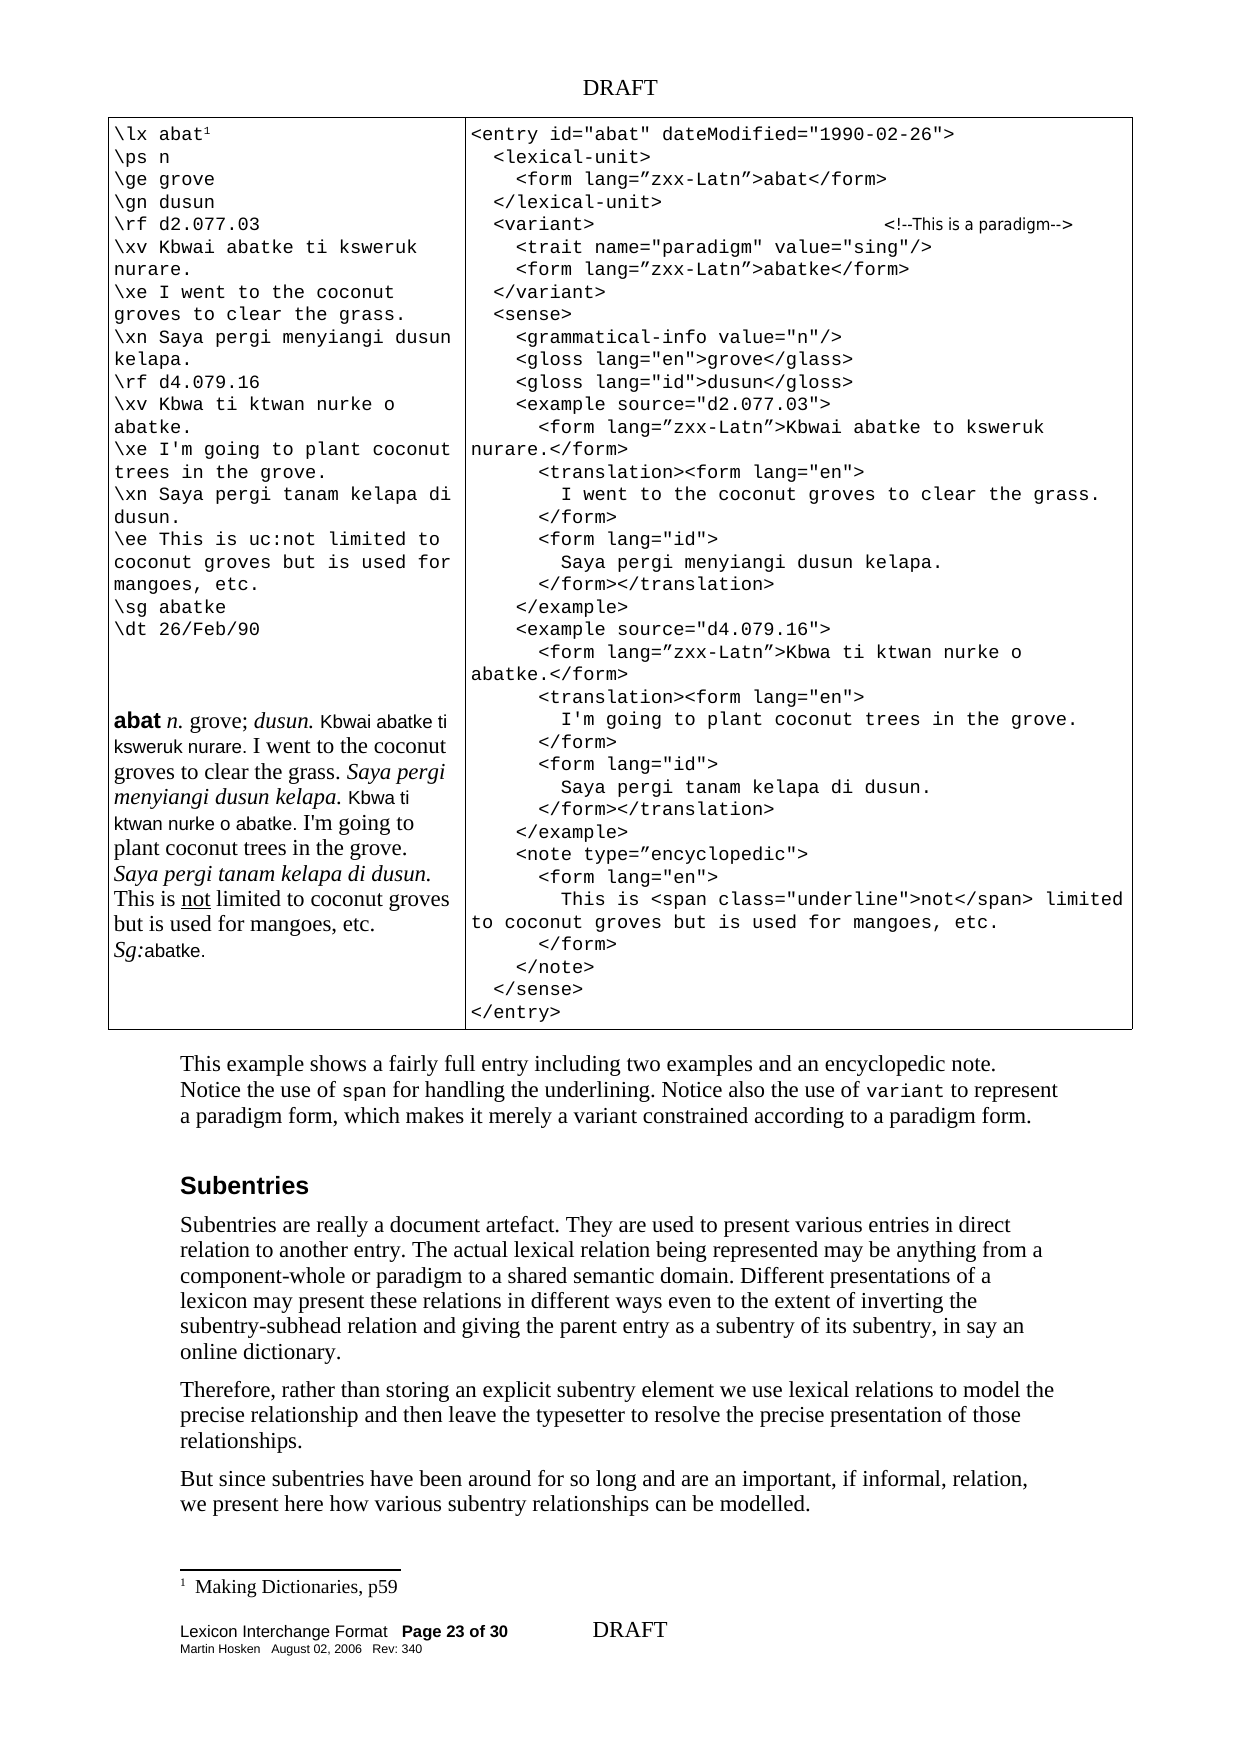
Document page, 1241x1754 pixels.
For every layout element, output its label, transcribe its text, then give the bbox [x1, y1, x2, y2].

table_header <entry id="abat" dateModified="1990-02-26"> <lexical-unit> <form lang=”zxx-Latn”>abat</form> </lexical-unit> <variant> <!--This is a paradigm--> <trait name="paradigm" value="sing"/> <form lang=”zxx-Latn”>abatke</form> </variant> <sense> <grammatical-info value="n"/> <gloss lang="en">grove</glass> <gloss lang="id">dusun</gloss> <example source="d2.077.03"> <form lang=”zxx-Latn”>Kbwai abatke to ksweruk nurare.</form> <translation><form lang="en"> I went to the coconut groves to clear the grass. </form> <form lang="id"> Saya pergi menyiangi dusun kelapa. </form></translation> </example> <example source="d4.079.16"> <form lang=”zxx-Latn”>Kbwa ti ktwan nurke o abatke.</form> <translation><form lang="en"> I'm going to plant coconut trees in the grove. </form> <form lang="id"> Saya pergi tanam kelapa di dusun. </form></translation> </example> <note type=”encyclopedic"> <form lang="en"> This is <span class="underline">not</span> limited to coconut groves but is used for mangoes, etc. </form> </note> </sense> </entry> [466, 118, 1132, 1028]
text Therefore, rather than storing an explicit subentry element we use lexical relations to model the precise relationship and then leave the typesetter to resolve the precise presentation of those relationships. [180, 1377, 1061, 1453]
subtitle Subentries [180, 1172, 1061, 1200]
text This example shows a fairly full entry including two examples and an encyclopedic note. Notice the use of span for handling the underlining. Notice also the use of variant to represent a paradigm form, which makes it merely a variant constrained according to a paradigm form. [180, 1051, 1061, 1128]
text But since subentries have been around for so long and are an important, if informal, relation, we present here how various subentry relationships can be modelled. [180, 1466, 1061, 1516]
text Subentries are really a document artefact. They are used to present various entries in direct relation to another entry. The actual lexical relation being represented may be anything from a component-whole or paradigm to a shared semantic domain. Different presentations of a lexicon may present these relations in different ways even to the extent of inverting the subentry-subhead relation and giving the parent entry as a subentry of its subentry, in say an online dictionary. [180, 1212, 1061, 1364]
table_header \lx abat \ps n \ge grove \gn dusun \rf d2.077.03 \xv Kbwai abatke ti ksweruk nurare. \xe I went to the coconut groves to clear the grass. \xn Saya pergi menyiangi dusun kelapa. \rf d4.079.16 \xv Kbwa ti ktwan nurke o abatke. \xe I'm going to plant coconut trees in the grove. \xn Saya pergi tanam kelapa di dusun. \ee This is uc:not limited to coconut groves but is used for mangoes, etc. \sg abatke \dt 26/Feb/90 abat n. grove; dusun. Kbwai abatke ti ksweruk nurare. I went to the coconut groves to clear the grass. Saya pergi menyiangi dusun kelapa. Kbwa ti ktwan nurke o abatke. I'm going to plant coconut trees in the grove. Saya pergi tanam kelapa di dusun. This is not limited to coconut groves but is used for mangoes, etc. Sg:abatke. [109, 118, 465, 1028]
